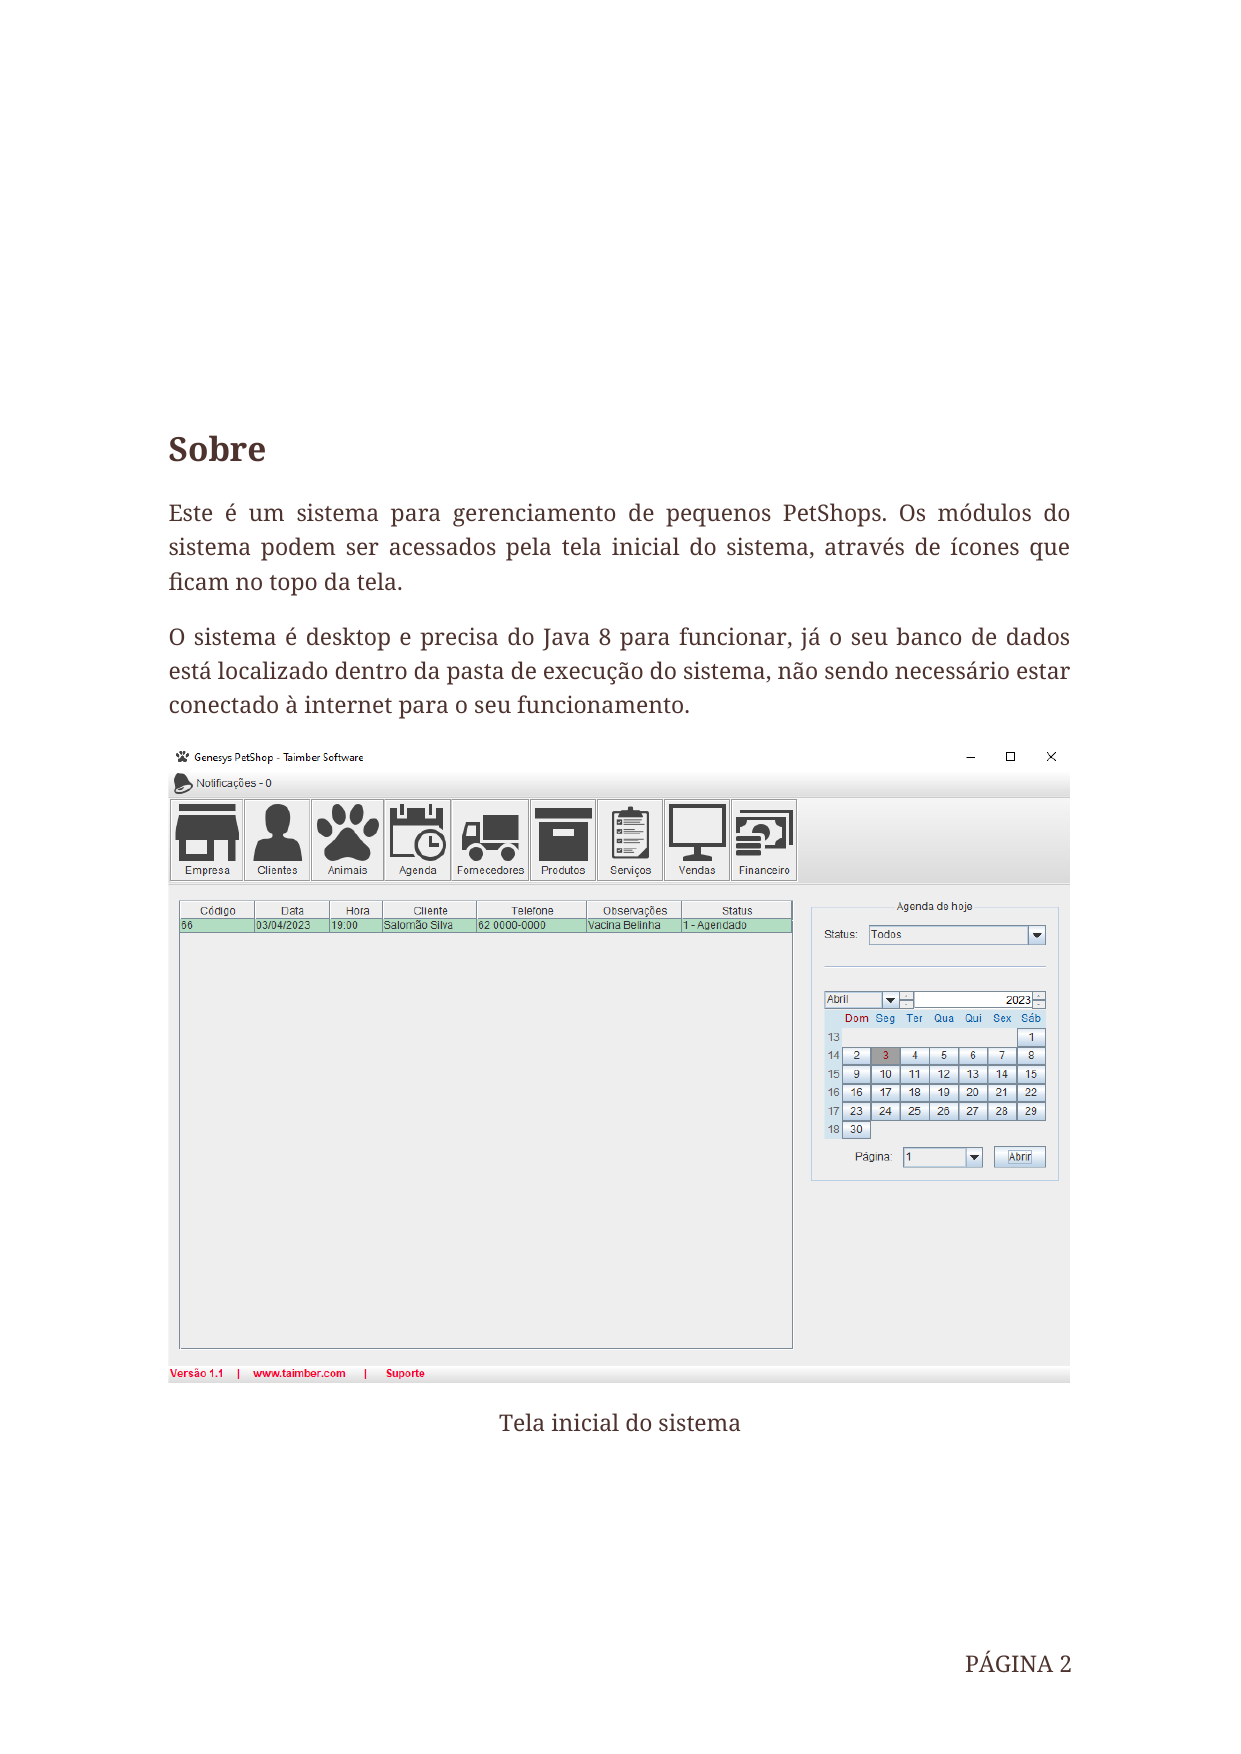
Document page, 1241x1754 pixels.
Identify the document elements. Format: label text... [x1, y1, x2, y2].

text Sobre [168, 426, 1072, 471]
text Este é um sistema para gerenciamento de pequenos PetShops. Os módulos do sistema podem ser acessados pela tela inicial do sistema, através de ícones que ficam no topo da tela. [168, 497, 1072, 597]
text Tela inicial do sistema [168, 1407, 1072, 1438]
picture [168, 744, 1070, 1383]
text O sistema é desktop e precisa do Java 8 para funcionar, já o seu banco de dados está localizado dentro da pasta de execução do sistema, não sendo necessário estar conectado à internet para o seu funcionamento. [168, 621, 1072, 721]
